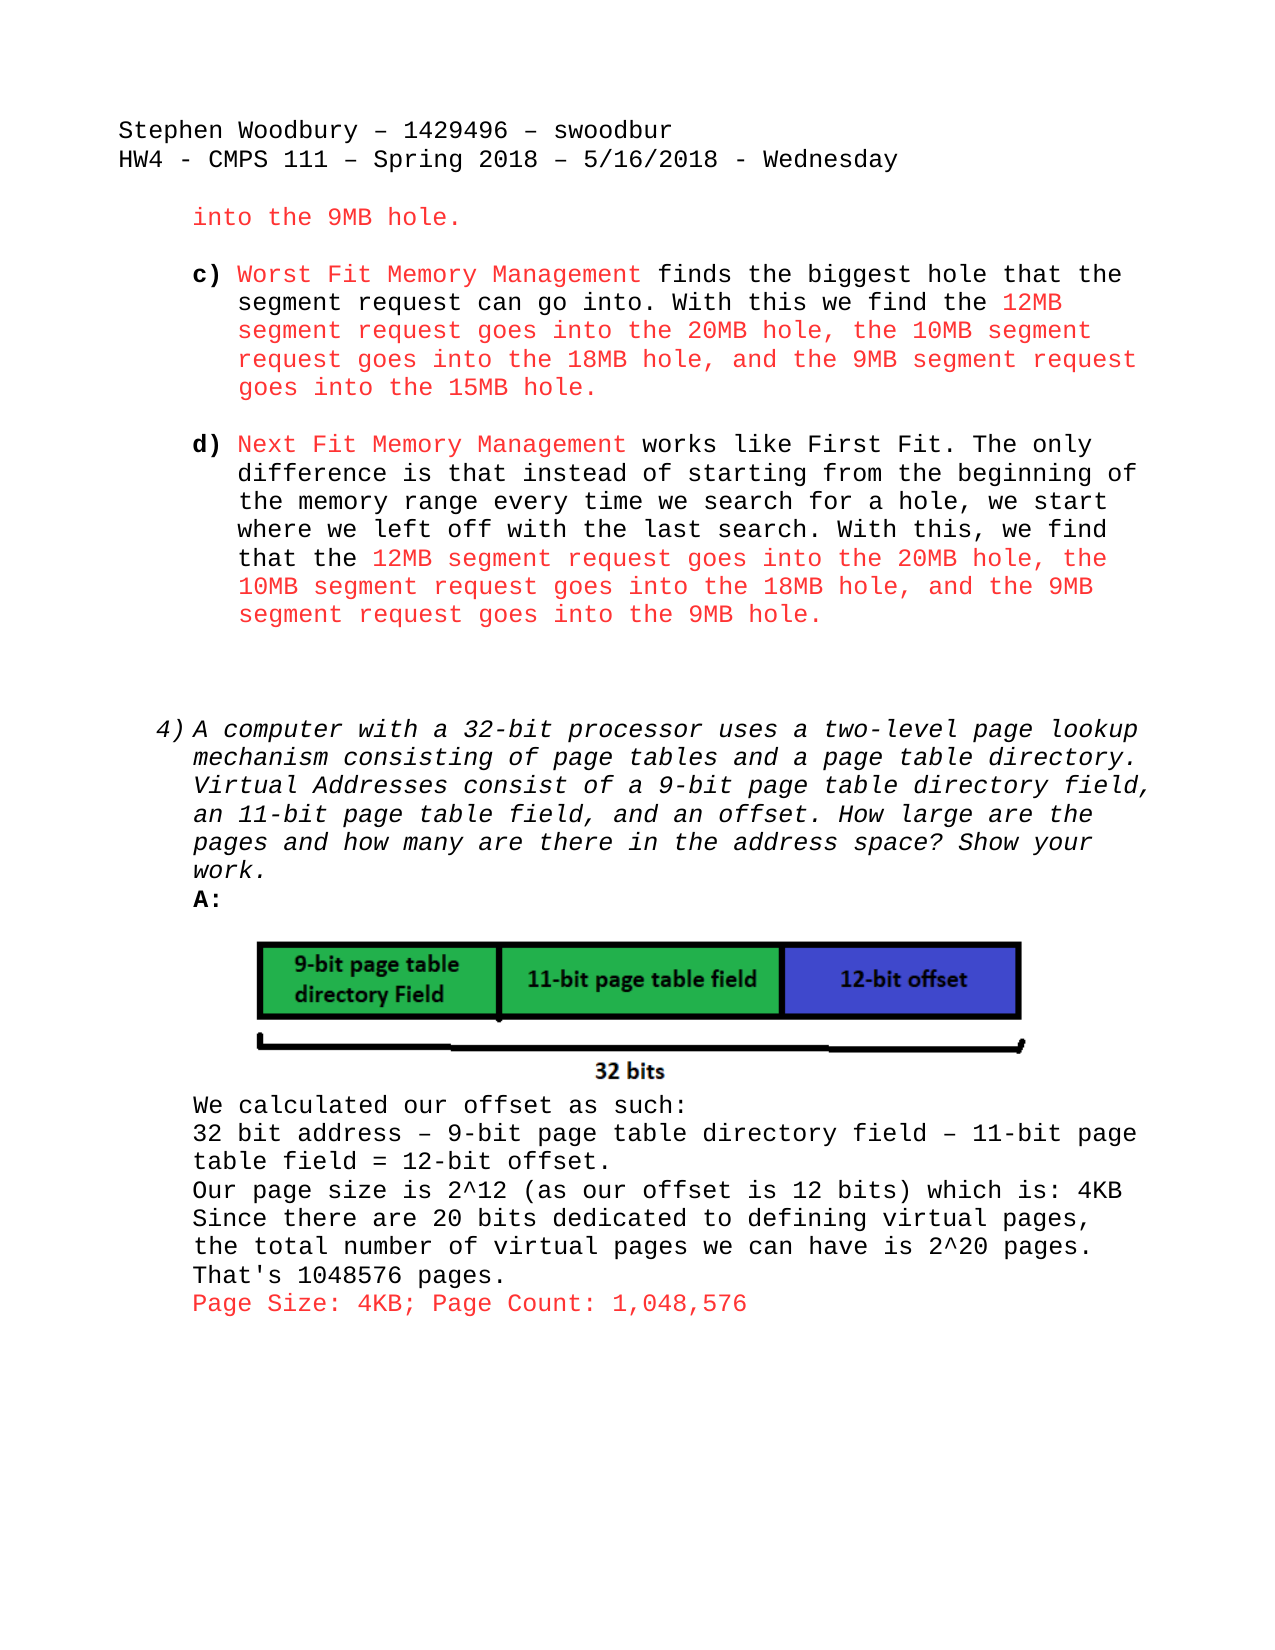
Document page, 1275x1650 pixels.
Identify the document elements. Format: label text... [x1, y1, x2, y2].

list We calculated our offset as such: [156, 915, 1157, 1121]
text segment request goes into the 9MB hole. [118, 602, 1157, 630]
text Our page size is 2^12 (as our offset is 12 bits) which is: 4KB [118, 1177, 1157, 1206]
text difference is that instead of starting from the beginning of [118, 460, 1157, 488]
text 32 bit address – 9-bit page table directory field – 11-bit page table field = 12-bit offset. [118, 1121, 1157, 1177]
text into the 9MB hole. [118, 204, 1157, 233]
text 10MB segment request goes into the 18MB hole, and the 9MB [118, 573, 1157, 602]
text d) Next Fit Memory Management works like First Fit. The only [118, 432, 1157, 460]
list A computer with a 32-bit processor uses a two-level page lookup mechanism consisting of page tables and a page table directory. Virtual Addresses consist of a 9-bit page table directory field, an 11-bit page table field, and an offset. How large are the pages and how many are there in the address space? Show your work. [156, 716, 1157, 886]
text the memory range every time we search for a hole, we start [118, 488, 1157, 517]
picture [237, 914, 1038, 1093]
text goes into the 15MB hole. [118, 375, 1157, 403]
text segment request can go into. With this we find the 12MB [118, 290, 1157, 318]
list A: [156, 886, 1157, 915]
text where we left off with the last search. With this, we find [118, 517, 1157, 545]
text c) Worst Fit Memory Management finds the biggest hole that the [118, 261, 1157, 290]
text Page Size: 4KB; Page Count: 1,048,576 [118, 1291, 1157, 1319]
text that the 12MB segment request goes into the 20MB hole, the [118, 545, 1157, 573]
text Since there are 20 bits dedicated to defining virtual pages, [118, 1206, 1157, 1234]
text the total number of virtual pages we can have is 2^20 pages. [118, 1234, 1157, 1262]
text That's 1048576 pages. [118, 1262, 1157, 1291]
text request goes into the 18MB hole, and the 9MB segment request [118, 346, 1157, 375]
text segment request goes into the 20MB hole, the 10MB segment [118, 318, 1157, 346]
